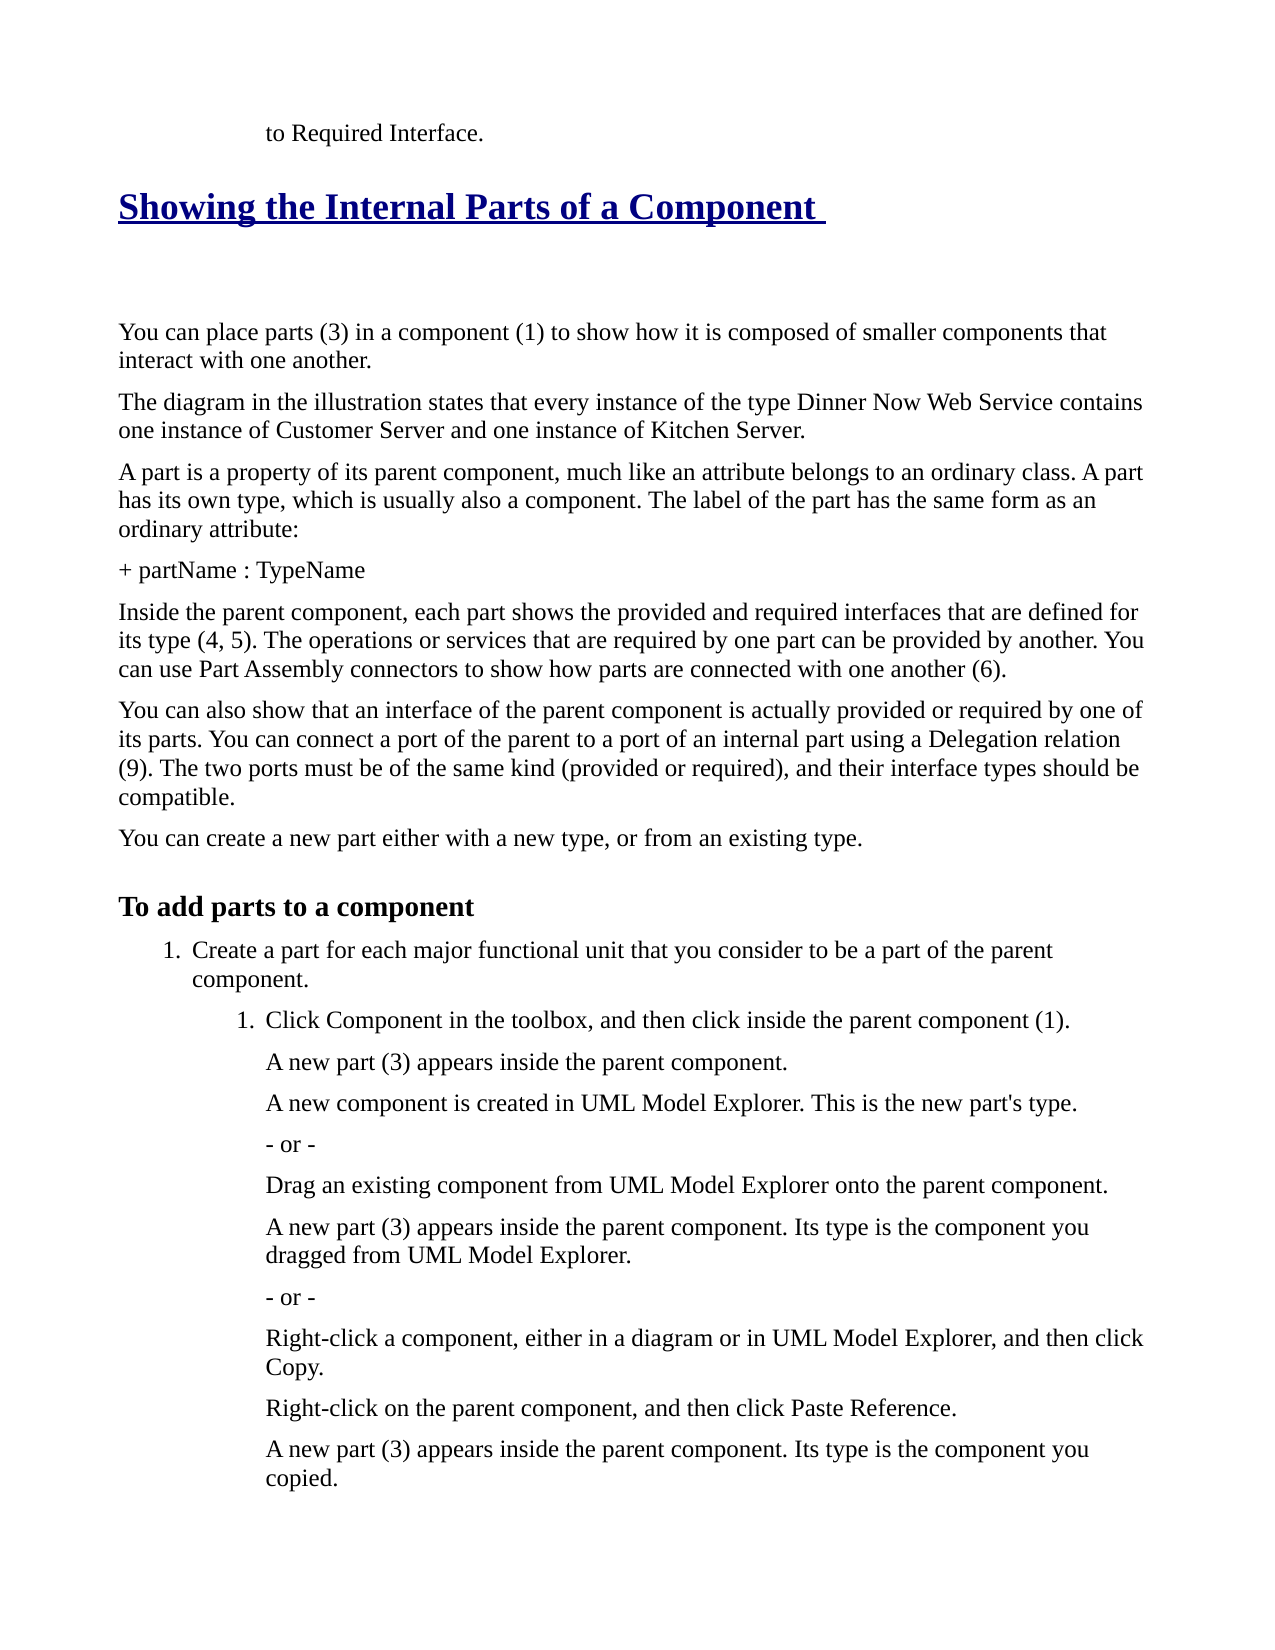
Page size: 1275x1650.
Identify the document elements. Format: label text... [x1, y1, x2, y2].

text You can place parts (3) in a component (1) to show how it is composed of smaller components that interact with one another. [118, 317, 1157, 374]
list A new component is created in UML Model Explorer. This is the new part's type. [236, 1088, 1157, 1117]
text A part is a property of its parent component, much like an attribute belongs to an ordinary class. A part has its own type, which is usually also a component. The label of the part has the same form as an ordinary attribute: [118, 457, 1157, 543]
list Create a part for each major functional unit that you consider to be a part of the parent component. [162, 935, 1157, 993]
text You can create a new part either with a new type, or from an existing type. [118, 823, 1157, 852]
subtitle To add parts to a component [118, 889, 1157, 923]
list Right-click a component, either in a diagram or in UML Model Explorer, and then click Copy. [236, 1323, 1157, 1380]
text + partName : TypeName [118, 556, 1157, 584]
list Click Component in the toolbox, and then click inside the parent component (1). [236, 1005, 1157, 1034]
text The diagram in the illustration states that every instance of the type Dinner Now Web Service contains one instance of Customer Server and one instance of Kitchen Server. [118, 387, 1157, 444]
text Inside the parent component, each part shows the provided and required interfaces that are defined for its type (4, 5). The operations or services that are required by one part can be provided by another. You can use Part Assembly connectors to show how parts are connected with one another (6). [118, 597, 1157, 683]
list - or - [236, 1282, 1157, 1310]
list Right-click on the parent component, and then click Paste Reference. [236, 1393, 1157, 1422]
list to Required Interface. [236, 118, 1157, 147]
list - or - [236, 1129, 1157, 1158]
subtitle Showing the Internal Parts of a Component [118, 184, 1157, 227]
list A new part (3) appears inside the parent component. Its type is the component you copied. [236, 1434, 1157, 1492]
text You can also show that an interface of the parent component is actually provided or required by one of its parts. You can connect a port of the parent to a port of an internal part using a Delegation relation (9). The two ports must be of the same kind (provided or required), and their interface types should be compatible. [118, 696, 1157, 811]
list Drag an existing component from UML Model Explorer onto the parent component. [236, 1170, 1157, 1199]
list A new part (3) appears inside the parent component. [236, 1047, 1157, 1075]
list A new part (3) appears inside the parent component. Its type is the component you dragged from UML Model Explorer. [236, 1212, 1157, 1269]
